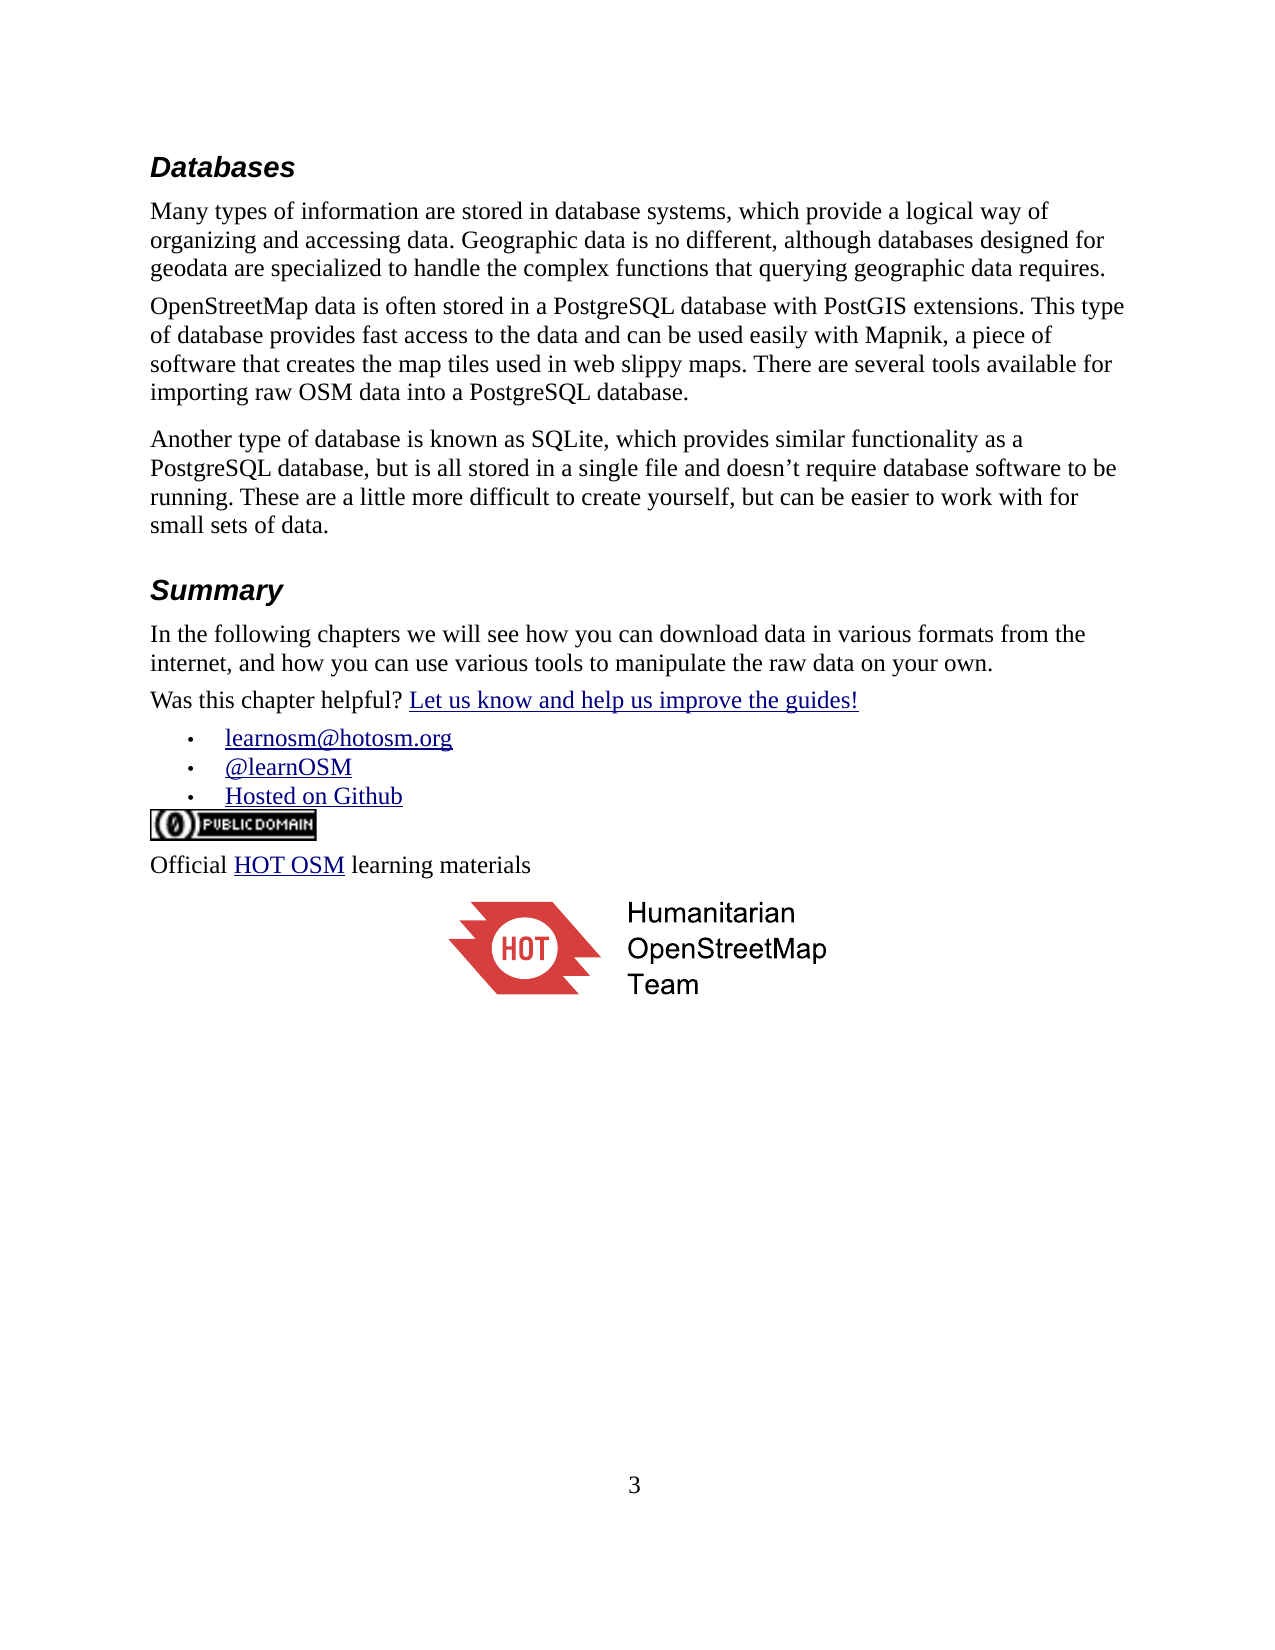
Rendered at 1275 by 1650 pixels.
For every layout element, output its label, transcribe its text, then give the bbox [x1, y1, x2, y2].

text Another type of database is known as SQLite, which provides similar functionality as a PostgreSQL database, but is all stored in a single file and doesn’t require database software to be running. These are a little more difficult to create yourself, but can be easier to work with for small sets of data. [150, 424, 1125, 539]
list learnosm@hotosm.org [187, 723, 1125, 752]
picture [150, 809, 317, 841]
text Many types of information are stored in database systems, which provide a logical way of organizing and accessing data. Geographic data is no different, although databases designed for geodata are specialized to handle the complex functions that querying geographic data requires. [150, 196, 1125, 282]
list Hosted on Github [187, 781, 1125, 809]
text In the following chapters we will see how you can download data in various formats from the internet, and how you can use various tools to manipulate the raw data on your own. [150, 619, 1125, 677]
list @learnOSM [187, 752, 1125, 781]
subtitle Summary [150, 573, 1125, 607]
text OpenStreetMap data is often stored in a PostgreSQL database with PostGIS extensions. This type of database provides fast access to the data and can be used easily with Mapnik, a piece of software that creates the map tiles used in web slippy maps. There are several tools available for importing raw OSM data into a PostgreSQL database. [150, 291, 1125, 406]
text Was this chapter helpful? Let us know and help us improve the guides! [150, 686, 1125, 714]
text Official HOT OSM learning materials [150, 850, 1125, 878]
subtitle Databases [150, 150, 1125, 183]
